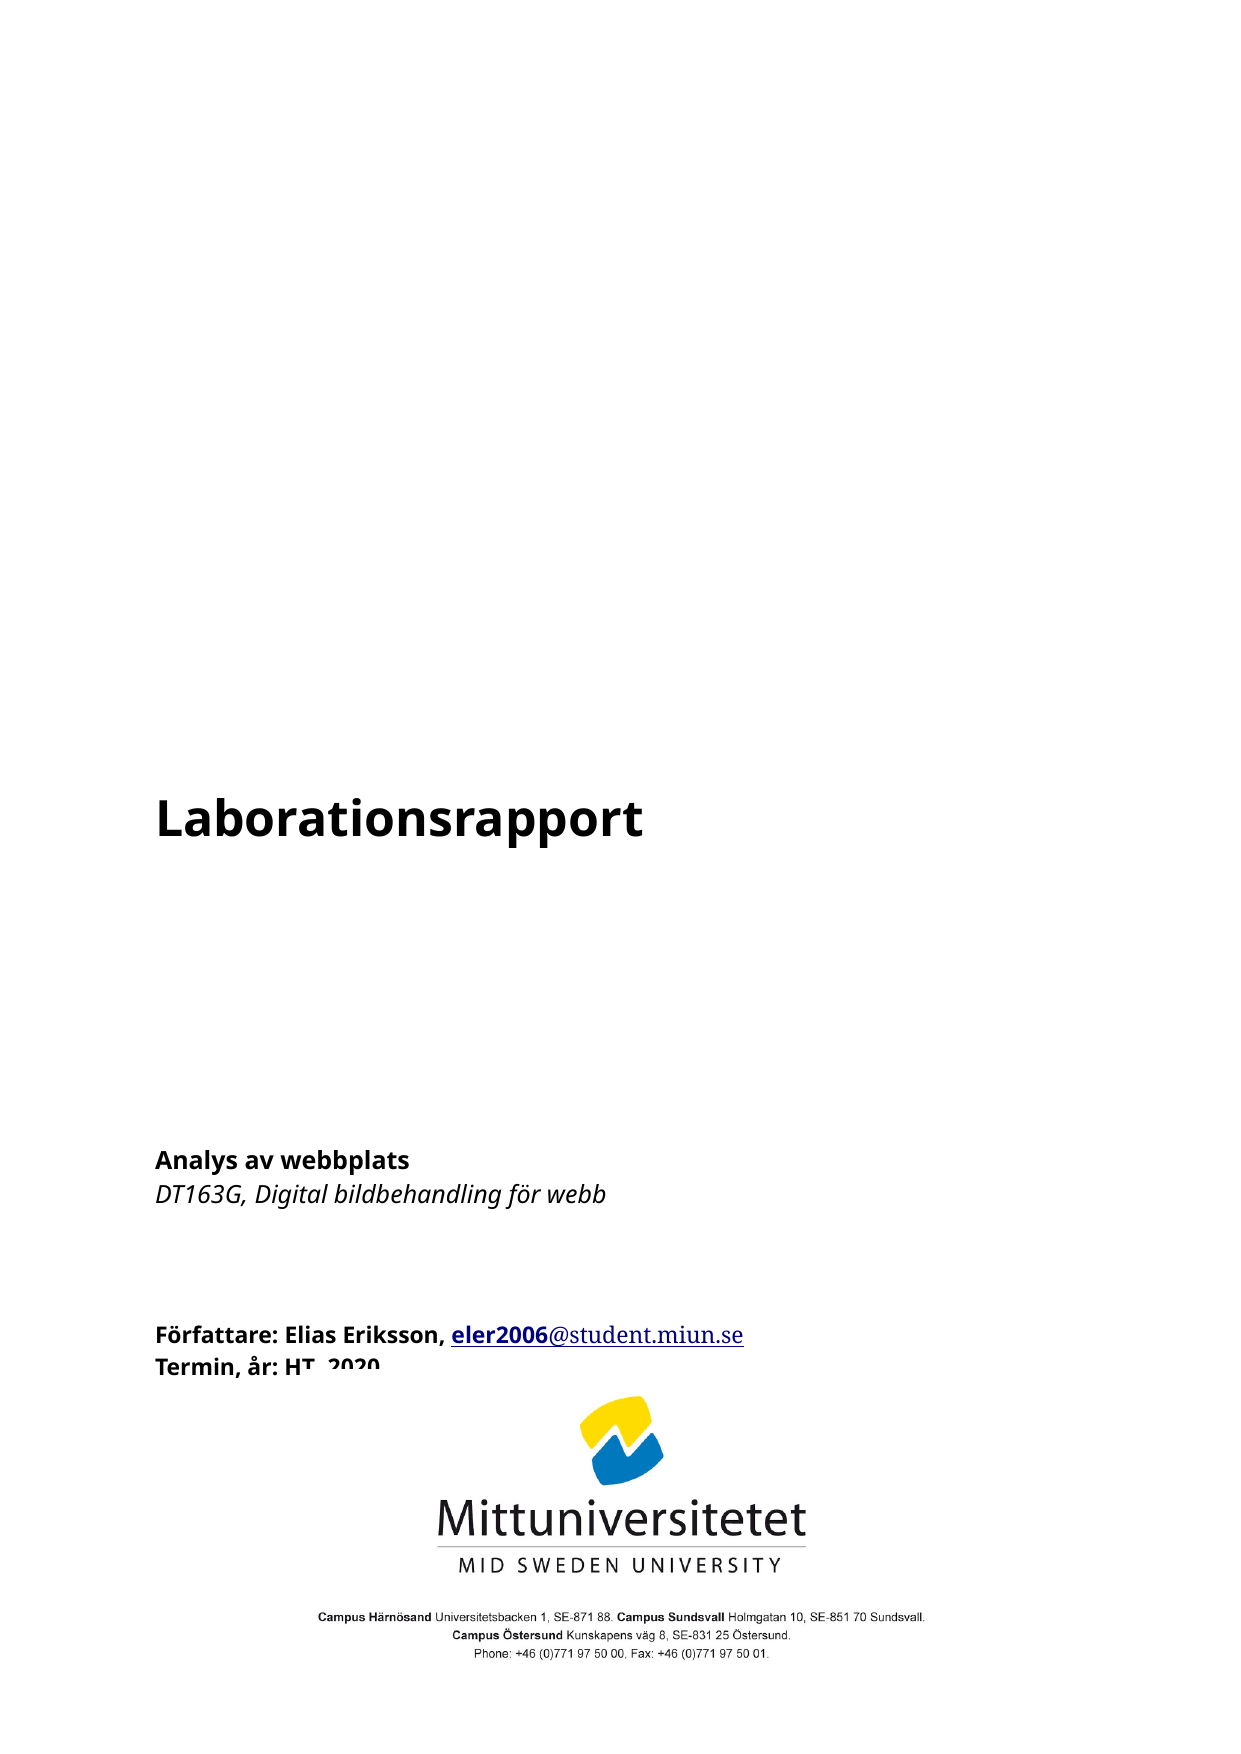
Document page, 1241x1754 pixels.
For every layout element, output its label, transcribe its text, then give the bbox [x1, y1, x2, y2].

text Analys av webbplats [155, 1143, 1100, 1177]
text Laborationsrapport [155, 782, 1100, 851]
text DT163G, Digital bildbehandling för webb [155, 1177, 1100, 1211]
text Författare: Elias Eriksson, eler2006@student.miun.se Termin, år: HT, 2020 [155, 1319, 1100, 1382]
